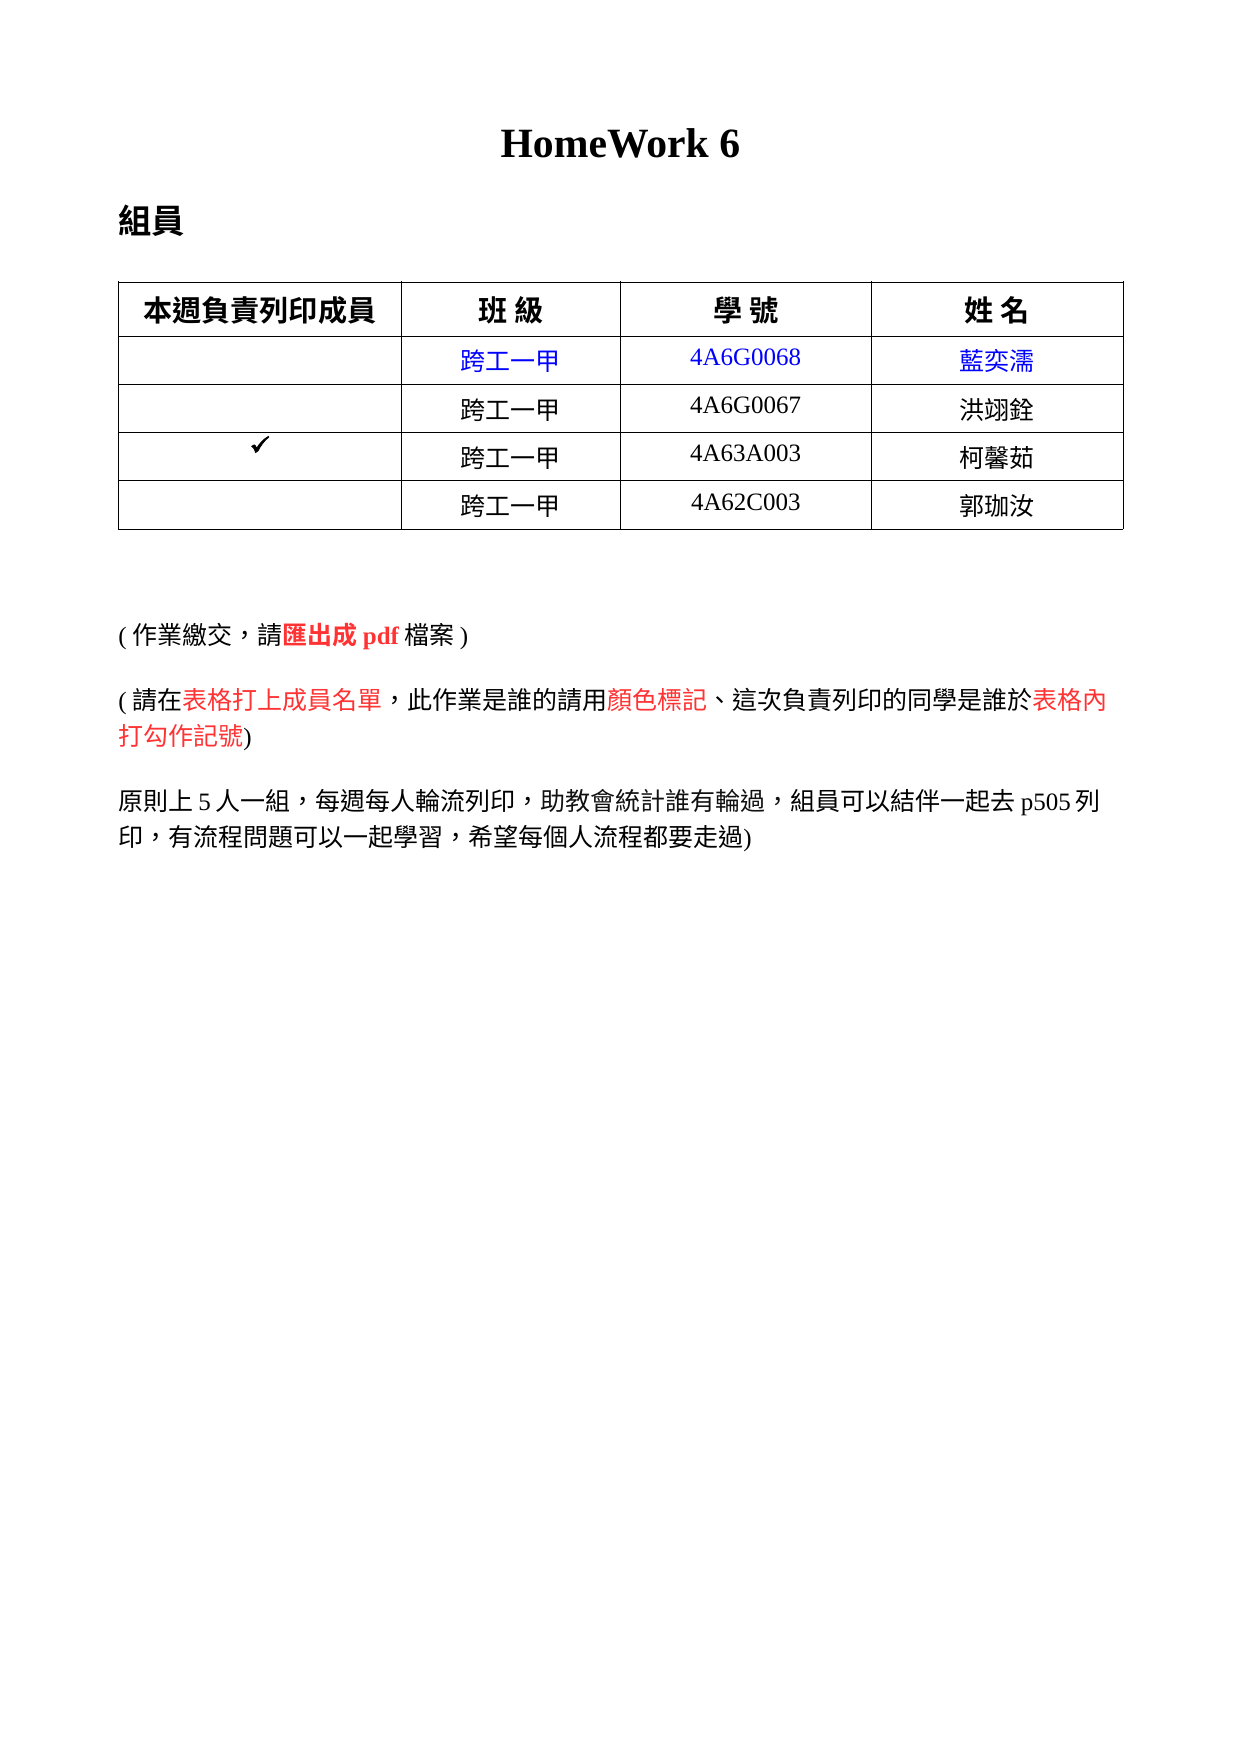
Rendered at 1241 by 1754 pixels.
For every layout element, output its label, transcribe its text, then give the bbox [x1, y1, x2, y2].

table_cell [119, 337, 401, 384]
table_cell 4A6G0067 [621, 385, 871, 432]
table_cell 跨工一甲 [402, 481, 620, 528]
table_cell 洪翊銓 [872, 385, 1123, 432]
table_cell [119, 385, 401, 432]
table_cell 4A63A003 [621, 433, 871, 480]
table_cell 4A6G0068 [621, 337, 871, 384]
text 組員 [118, 195, 1122, 243]
text HomeWork 6 [118, 118, 1122, 166]
table_cell 跨工一甲 [402, 433, 620, 480]
table_header 班 級 [402, 283, 620, 336]
table_cell 郭珈汝 [872, 481, 1123, 528]
table_cell  [119, 433, 401, 480]
text ( 請在表格打上成員名單，此作業是誰的請用顏色標記、這次負責列印的同學是誰於表格內打勾作記號) [118, 680, 1122, 753]
table_header 學 號 [621, 283, 871, 336]
text ( 作業繳交，請匯出成pdf檔案 ) [118, 615, 1122, 652]
table_header 姓 名 [872, 283, 1123, 336]
text 原則上5人一組，每週每人輪流列印，助教會統計誰有輪過，組員可以結伴一起去p505列印，有流程問題可以一起學習，希望每個人流程都要走過) [118, 782, 1122, 854]
table_cell 藍奕濡 [872, 337, 1123, 384]
table_cell 4A62C003 [621, 481, 871, 528]
table_cell 跨工一甲 [402, 385, 620, 432]
table_header 本週負責列印成員 [119, 283, 401, 336]
table_cell [119, 481, 401, 528]
table_cell 跨工一甲 [402, 337, 620, 384]
table_cell 柯馨茹 [872, 433, 1123, 480]
